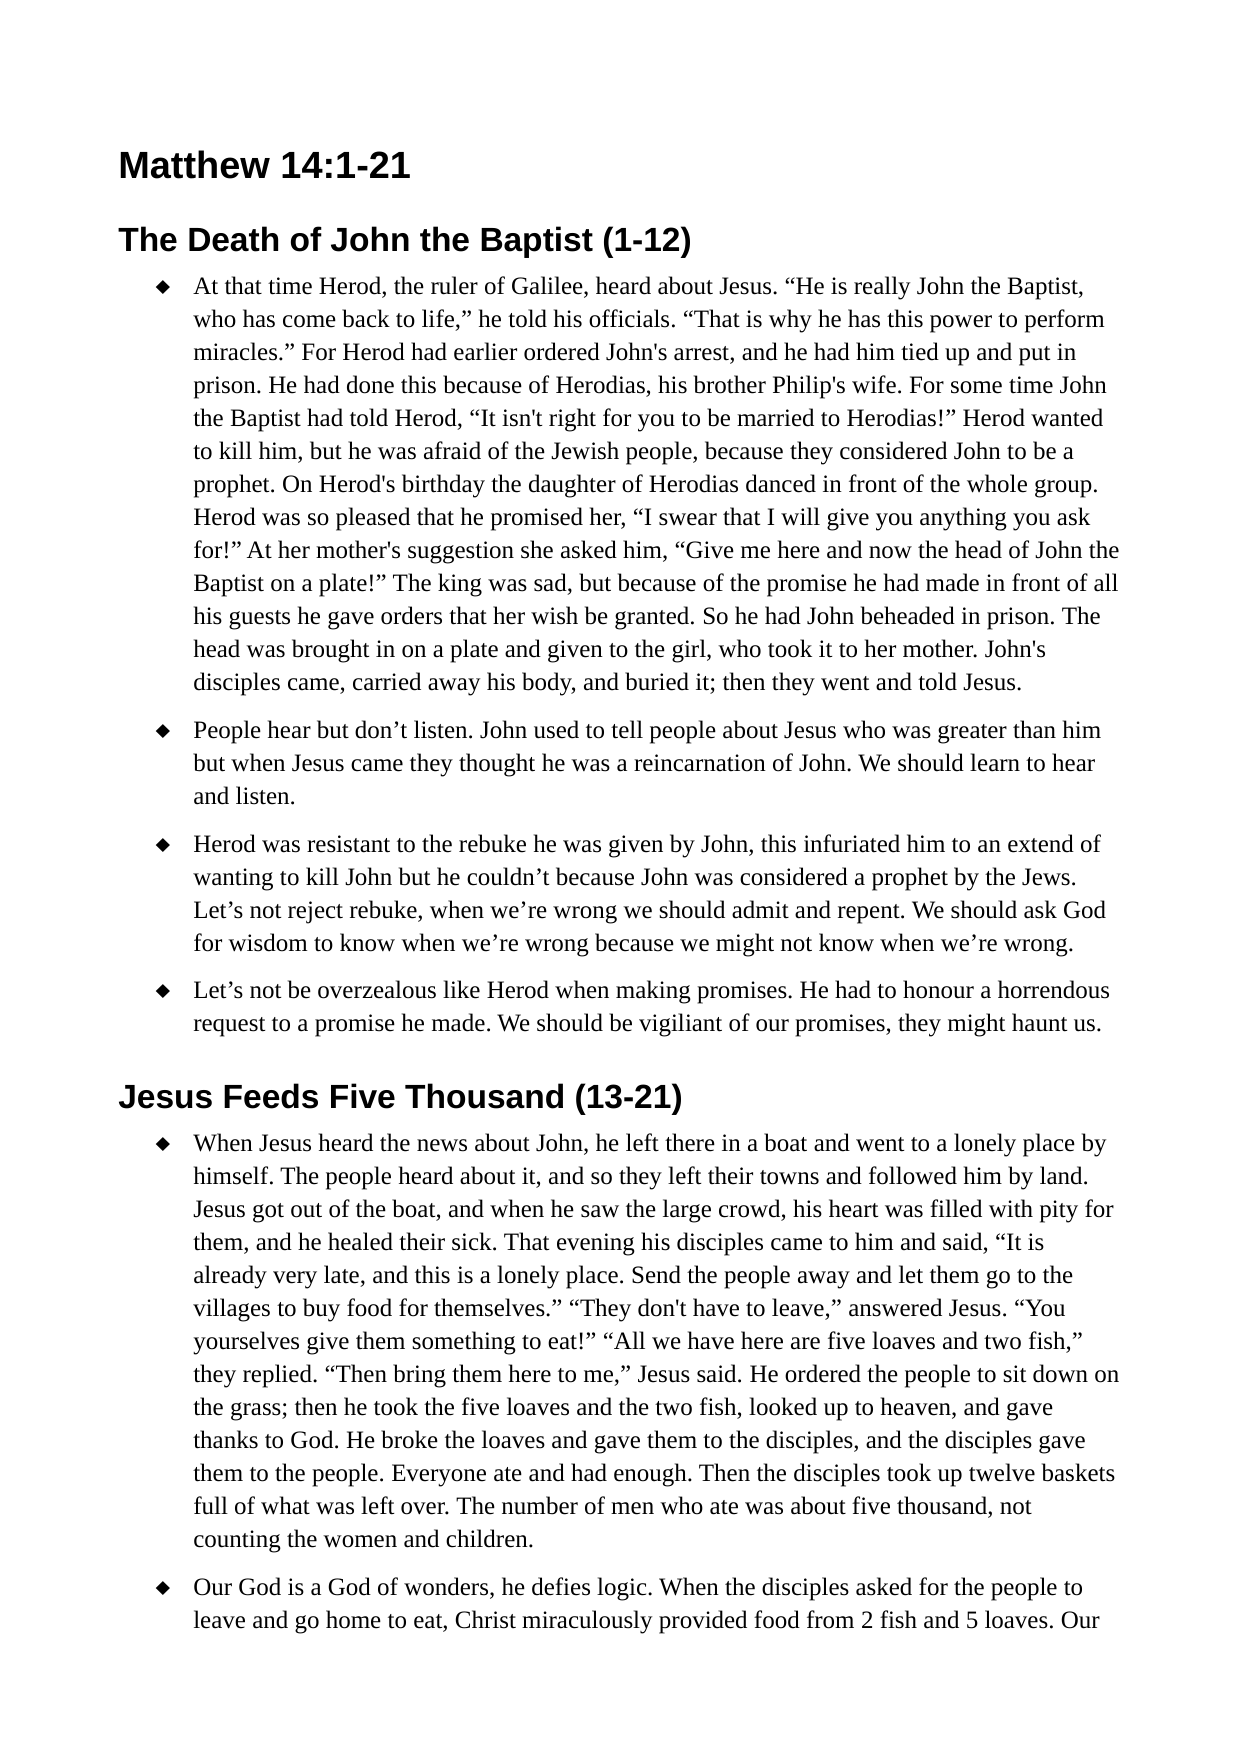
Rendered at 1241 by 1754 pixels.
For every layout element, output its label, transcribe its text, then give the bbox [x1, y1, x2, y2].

list At that time Herod, the ruler of Galilee, heard about Jesus. “He is really John the Baptist, who has come back to life,” he told his officials. “That is why he has this power to perform miracles.” For Herod had earlier ordered John's arrest, and he had him tied up and put in prison. He had done this because of Herodias, his brother Philip's wife. For some time John the Baptist had told Herod, “It isn't right for you to be married to Herodias!” Herod wanted to kill him, but he was afraid of the Jewish people, because they considered John to be a prophet. On Herod's birthday the daughter of Herodias danced in front of the whole group. Herod was so pleased that he promised her, “I swear that I will give you anything you ask for!” At her mother's suggestion she asked him, “Give me here and now the head of John the Baptist on a plate!” The king was sad, but because of the promise he had made in front of all his guests he gave orders that her wish be granted. So he had John beheaded in prison. The head was brought in on a plate and given to the girl, who took it to her mother. John's disciples came, carried away his body, and buried it; then they went and told Jesus. [156, 271, 1122, 696]
subtitle Jesus Feeds Five Thousand (13-21) [118, 1077, 1122, 1116]
list Herod was resistant to the rebuke he was given by John, this infuriated him to an extend of wanting to kill John but he couldn’t because John was considered a prophet by the Jews. Let’s not reject rebuke, when we’re wrong we should admit and repent. We should ask God for wisdom to know when we’re wrong because we might not know when we’re wrong. [156, 829, 1122, 957]
list Our God is a God of wonders, he defies logic. When the disciples asked for the people to leave and go home to eat, Christ miraculously provided food from 2 fish and 5 loaves. Our [156, 1572, 1122, 1634]
list Let’s not be overzealous like Herod when making promises. He had to honour a horrendous request to a promise he made. We should be vigiliant of our promises, they might haunt us. [156, 975, 1122, 1037]
subtitle Matthew 14:1-21 [118, 143, 1122, 187]
subtitle The Death of John the Baptist (1-12) [118, 220, 1122, 259]
list People hear but don’t listen. John used to tell people about Jesus who was greater than him but when Jesus came they thought he was a reincarnation of John. We should learn to hear and listen. [156, 715, 1122, 810]
list When Jesus heard the news about John, he left there in a boat and went to a lonely place by himself. The people heard about it, and so they left their towns and followed him by land. Jesus got out of the boat, and when he saw the large crowd, his heart was filled with pity for them, and he healed their sick. That evening his disciples came to him and said, “It is already very late, and this is a lonely place. Send the people away and let them go to the villages to buy food for themselves.” “They don't have to leave,” answered Jesus. “You yourselves give them something to eat!” “All we have here are five loaves and two fish,” they replied. “Then bring them here to me,” Jesus said. He ordered the people to sit down on the grass; then he took the five loaves and the two fish, looked up to heaven, and gave thanks to God. He broke the loaves and gave them to the disciples, and the disciples gave them to the people. Everyone ate and had enough. Then the disciples took up twelve baskets full of what was left over. The number of men who ate was about five thousand, not counting the women and children. [156, 1128, 1122, 1553]
